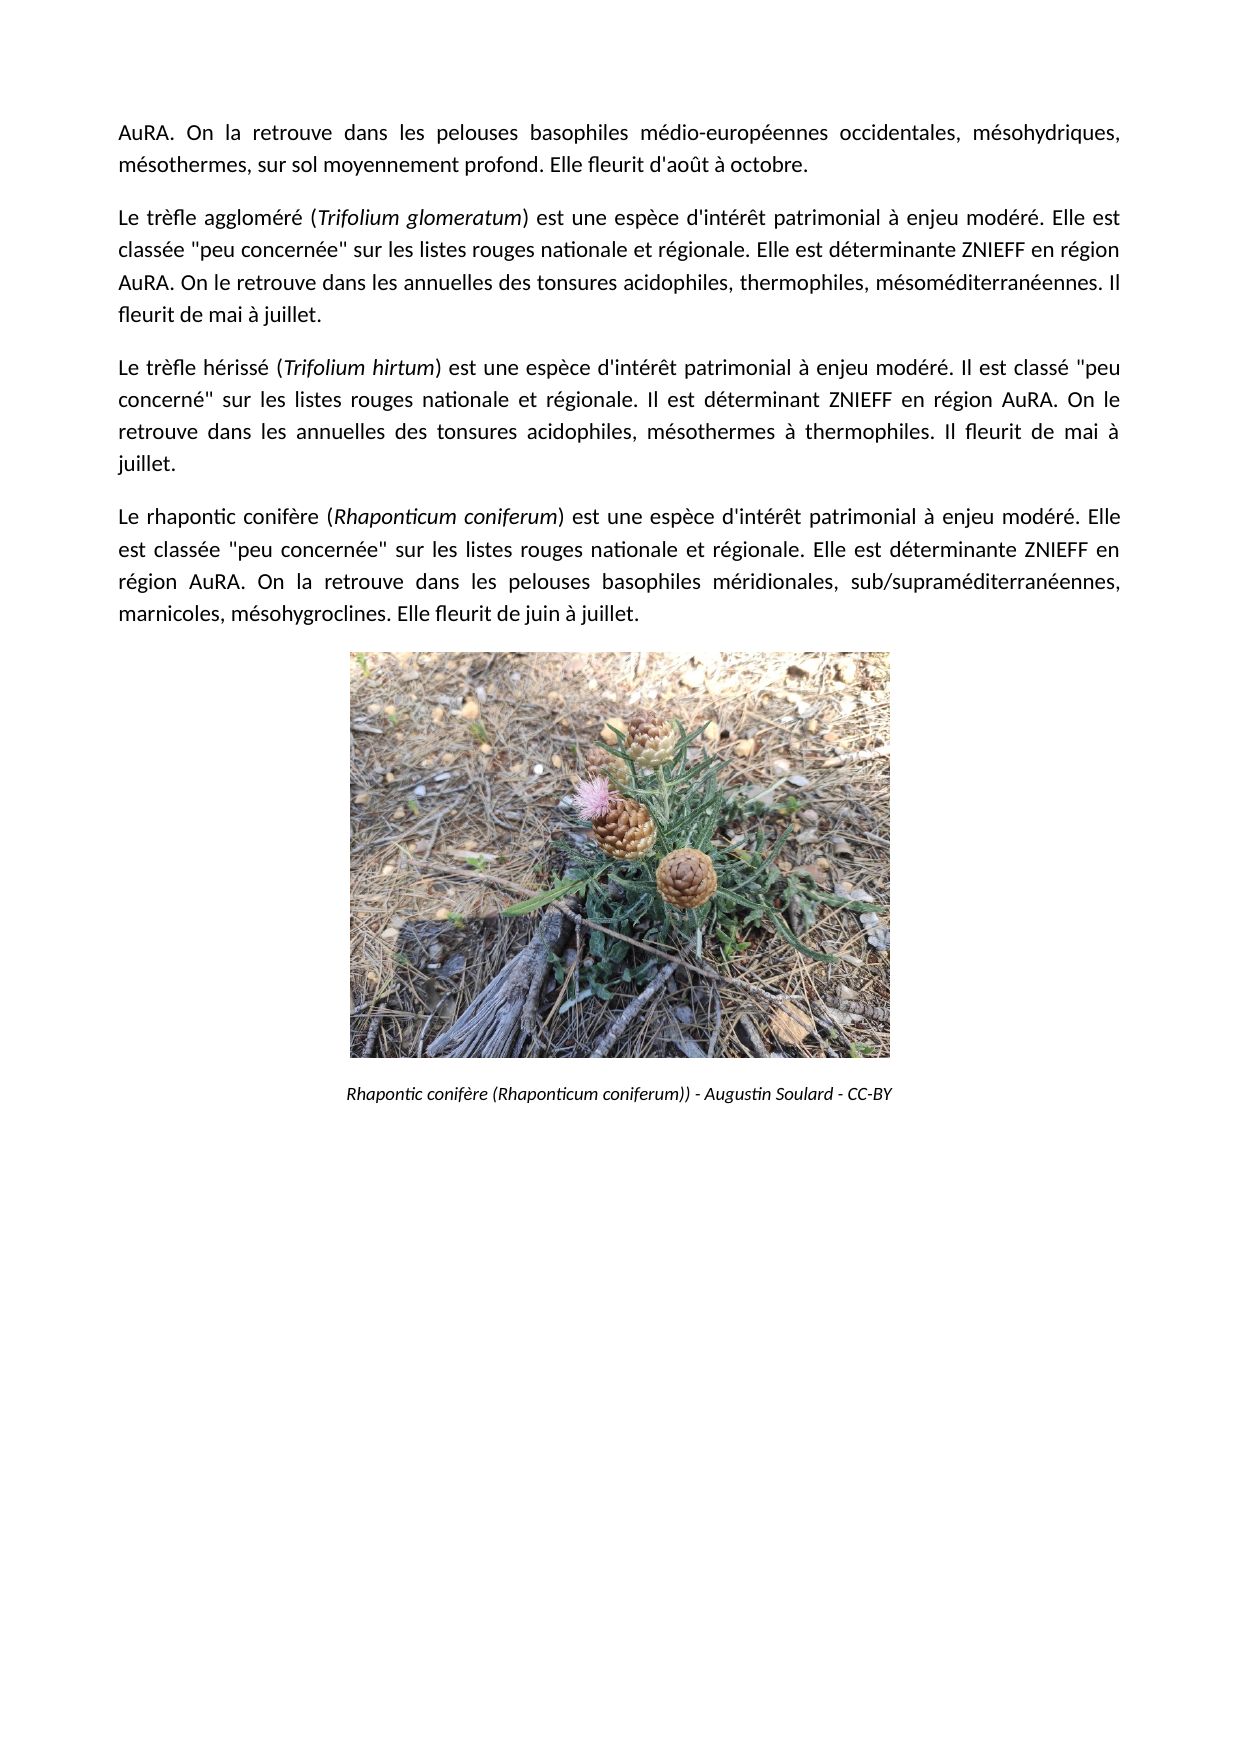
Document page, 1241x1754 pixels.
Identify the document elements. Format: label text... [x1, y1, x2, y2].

text AuRA. On la retrouve dans les pelouses basophiles médio-européennes occidentales, mésohydriques, mésothermes, sur sol moyennement profond. Elle fleurit d'août à octobre. [118, 118, 1122, 178]
text Le trèfle aggloméré (Trifolium glomeratum) est une espèce d'intérêt patrimonial à enjeu modéré. Elle est classée "peu concernée" sur les listes rouges nationale et régionale. Elle est déterminante ZNIEFF en région AuRA. On le retrouve dans les annuelles des tonsures acidophiles, thermophiles, mésoméditerranéennes. Il fleurit de mai à juillet. [118, 203, 1122, 328]
text Rhapontic conifère (Rhaponticum coniferum)) - Augustin Soulard - CC-BY [118, 1082, 1122, 1105]
text Le trèfle hérissé (Trifolium hirtum) est une espèce d'intérêt patrimonial à enjeu modéré. Il est classé "peu concerné" sur les listes rouges nationale et régionale. Il est déterminant ZNIEFF en région AuRA. On le retrouve dans les annuelles des tonsures acidophiles, mésothermes à thermophiles. Il fleurit de mai à juillet. [118, 353, 1122, 477]
text Le rhapontic conifère (Rhaponticum coniferum) est une espèce d'intérêt patrimonial à enjeu modéré. Elle est classée "peu concernée" sur les listes rouges nationale et régionale. Elle est déterminante ZNIEFF en région AuRA. On la retrouve dans les pelouses basophiles méridionales, sub/supraméditerranéennes, marnicoles, mésohygroclines. Elle fleurit de juin à juillet. [118, 502, 1122, 627]
